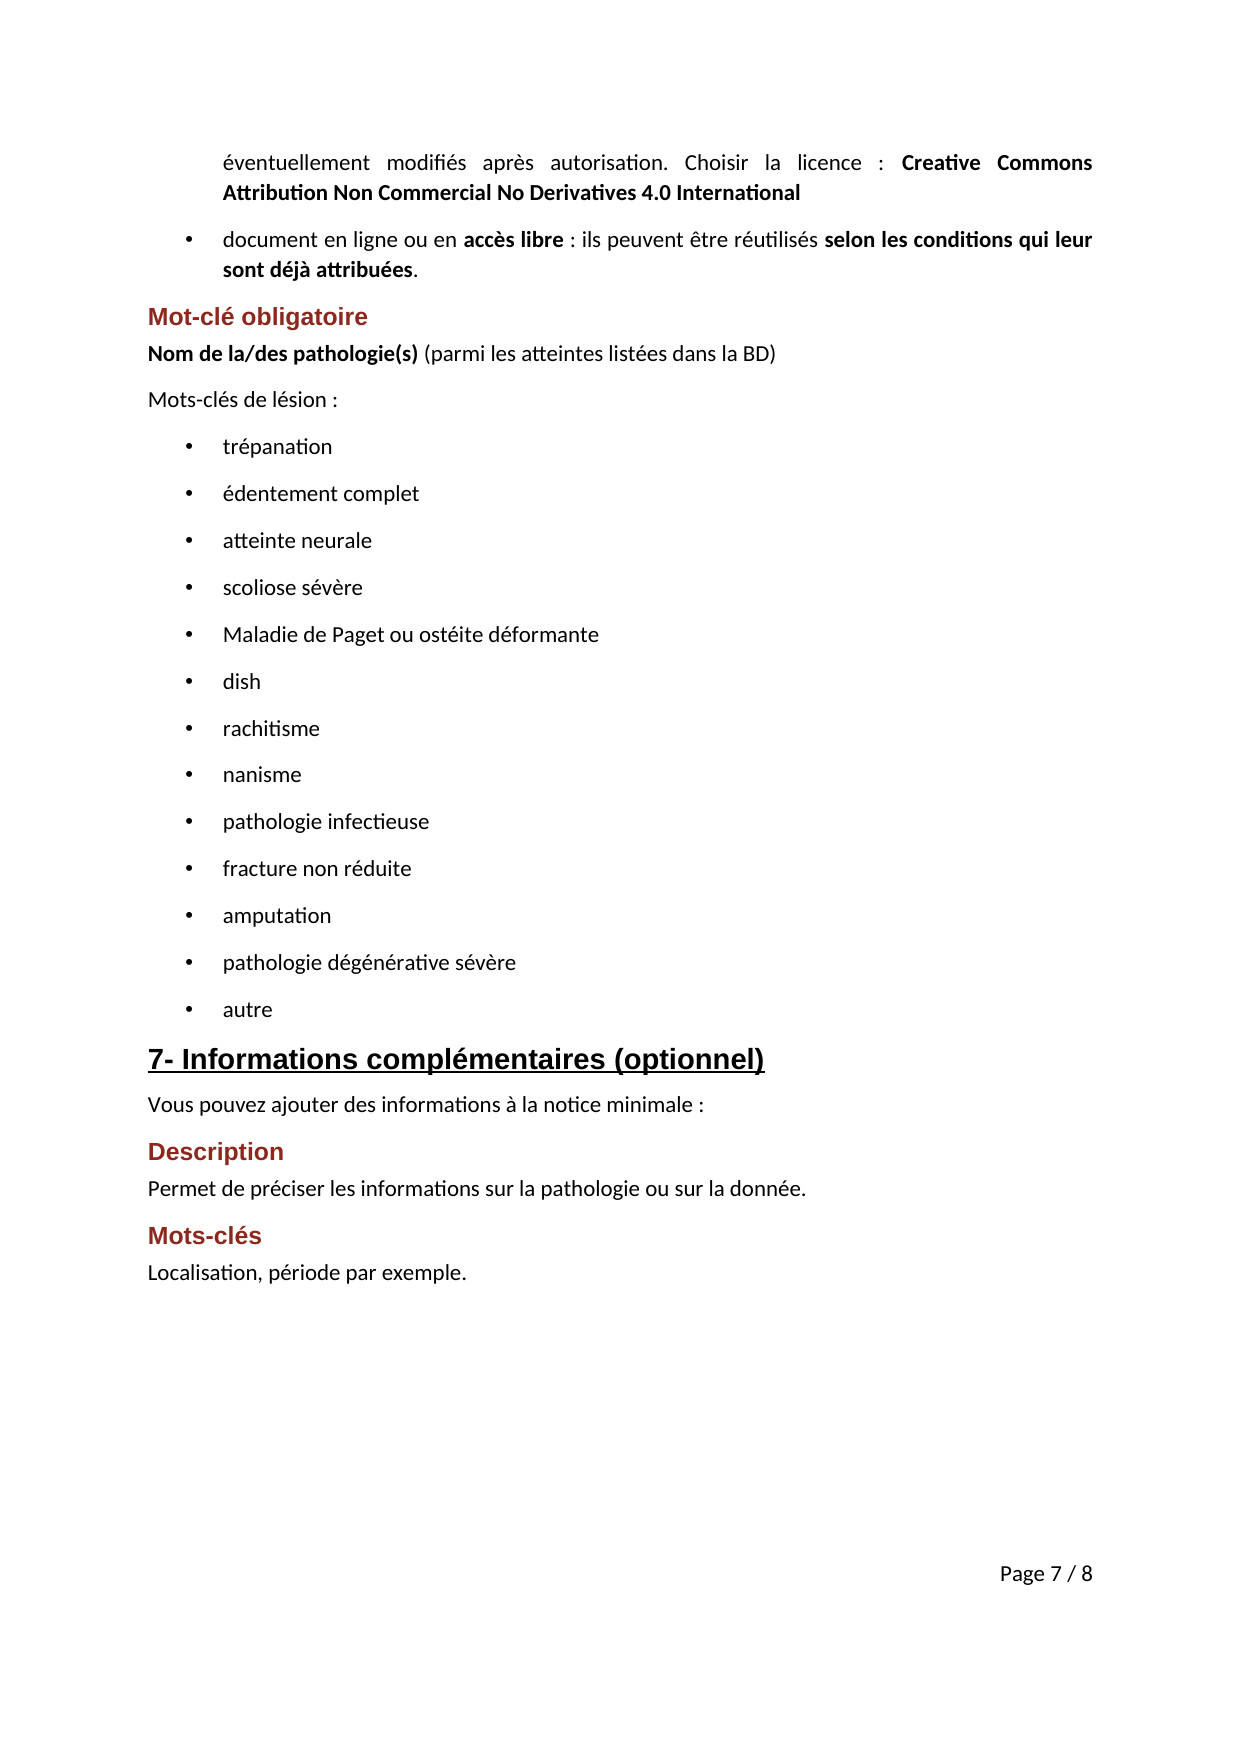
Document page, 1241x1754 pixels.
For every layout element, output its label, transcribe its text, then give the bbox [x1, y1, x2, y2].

text Nom de la/des pathologie(s) (parmi les atteintes listées dans la BD) [148, 339, 1093, 367]
text Vous pouvez ajouter des informations à la notice minimale : [148, 1091, 1093, 1118]
list nanisme [185, 761, 1093, 789]
list autre [185, 995, 1093, 1023]
subtitle Mots-clés [148, 1221, 1093, 1250]
text Mots-clés de lésion : [148, 386, 1093, 414]
list édentement complet [185, 479, 1093, 507]
text Permet de préciser les informations sur la pathologie ou sur la donnée. [148, 1174, 1093, 1202]
list éventuellement modifiés après autorisation. Choisir la licence : Creative Commons Attribution Non Commercial No Derivatives 4.0 International [185, 148, 1093, 206]
list Maladie de Paget ou ostéite déformante [185, 620, 1093, 648]
subtitle Description [148, 1137, 1093, 1166]
list pathologie infectieuse [185, 807, 1093, 836]
list fracture non réduite [185, 854, 1093, 882]
list amputation [185, 901, 1093, 929]
list rachitisme [185, 714, 1093, 742]
subtitle Mot-clé obligatoire [148, 302, 1093, 330]
list document en ligne ou en accès libre : ils peuvent être réutilisés selon les conditions qui leur sont déjà attribuées. [185, 225, 1093, 283]
list pathologie dégénérative sévère [185, 948, 1093, 976]
subtitle 7- Informations complémentaires (optionnel) [148, 1042, 1093, 1075]
list trépanation [185, 432, 1093, 461]
list dish [185, 667, 1093, 695]
list atteinte neurale [185, 526, 1093, 554]
list scoliose sévère [185, 573, 1093, 601]
text Localisation, période par exemple. [148, 1258, 1093, 1286]
